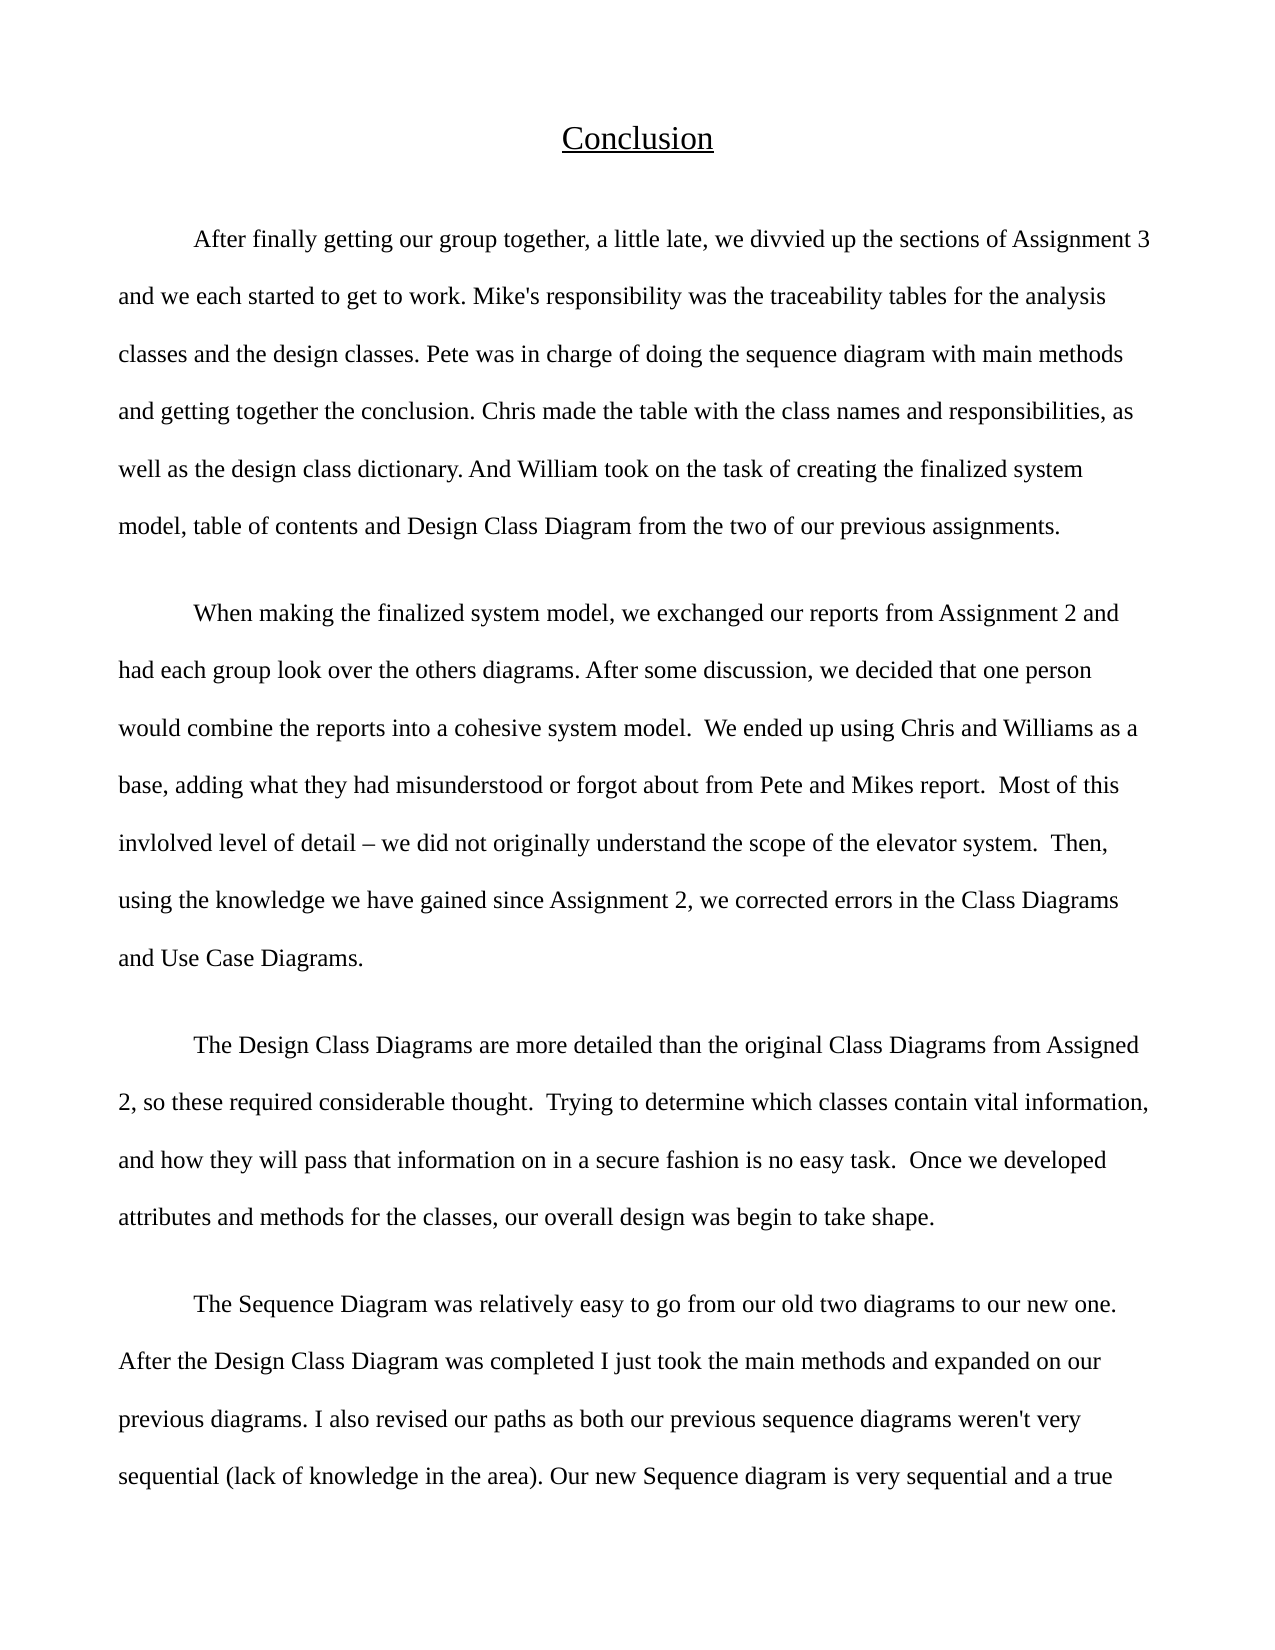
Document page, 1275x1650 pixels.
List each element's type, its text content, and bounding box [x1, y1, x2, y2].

text The Design Class Diagrams are more detailed than the original Class Diagrams from Assigned 2, so these required considerable thought. Trying to determine which classes contain vital information, and how they will pass that information on in a secure fashion is no easy task. Once we developed attributes and methods for the classes, our overall design was begin to take shape. [118, 1030, 1157, 1231]
text After finally getting our group together, a little late, we divvied up the sections of Assignment 3 and we each started to get to work. Mike's responsibility was the traceability tables for the analysis classes and the design classes. Pete was in charge of doing the sequence diagram with main methods and getting together the conclusion. Chris made the table with the class names and responsibilities, as well as the design class dictionary. And William took on the task of creating the finalized system model, table of contents and Design Class Diagram from the two of our previous assignments. [118, 224, 1157, 540]
text When making the finalized system model, we exchanged our reports from Assignment 2 and had each group look over the others diagrams. After some discussion, we decided that one person would combine the reports into a cohesive system model. We ended up using Chris and Williams as a base, adding what they had misunderstood or forgot about from Pete and Mikes report. Most of this invlolved level of detail – we did not originally understand the scope of the elevator system. Then, using the knowledge we have gained since Assignment 2, we corrected errors in the Class Diagrams and Use Case Diagrams. [118, 598, 1157, 972]
text Conclusion [118, 118, 1157, 156]
text The Sequence Diagram was relatively easy to go from our old two diagrams to our new one. After the Design Class Diagram was completed I just took the main methods and expanded on our previous diagrams. I also revised our paths as both our previous sequence diagrams weren't very sequential (lack of knowledge in the area). Our new Sequence diagram is very sequential and a true [118, 1289, 1157, 1490]
